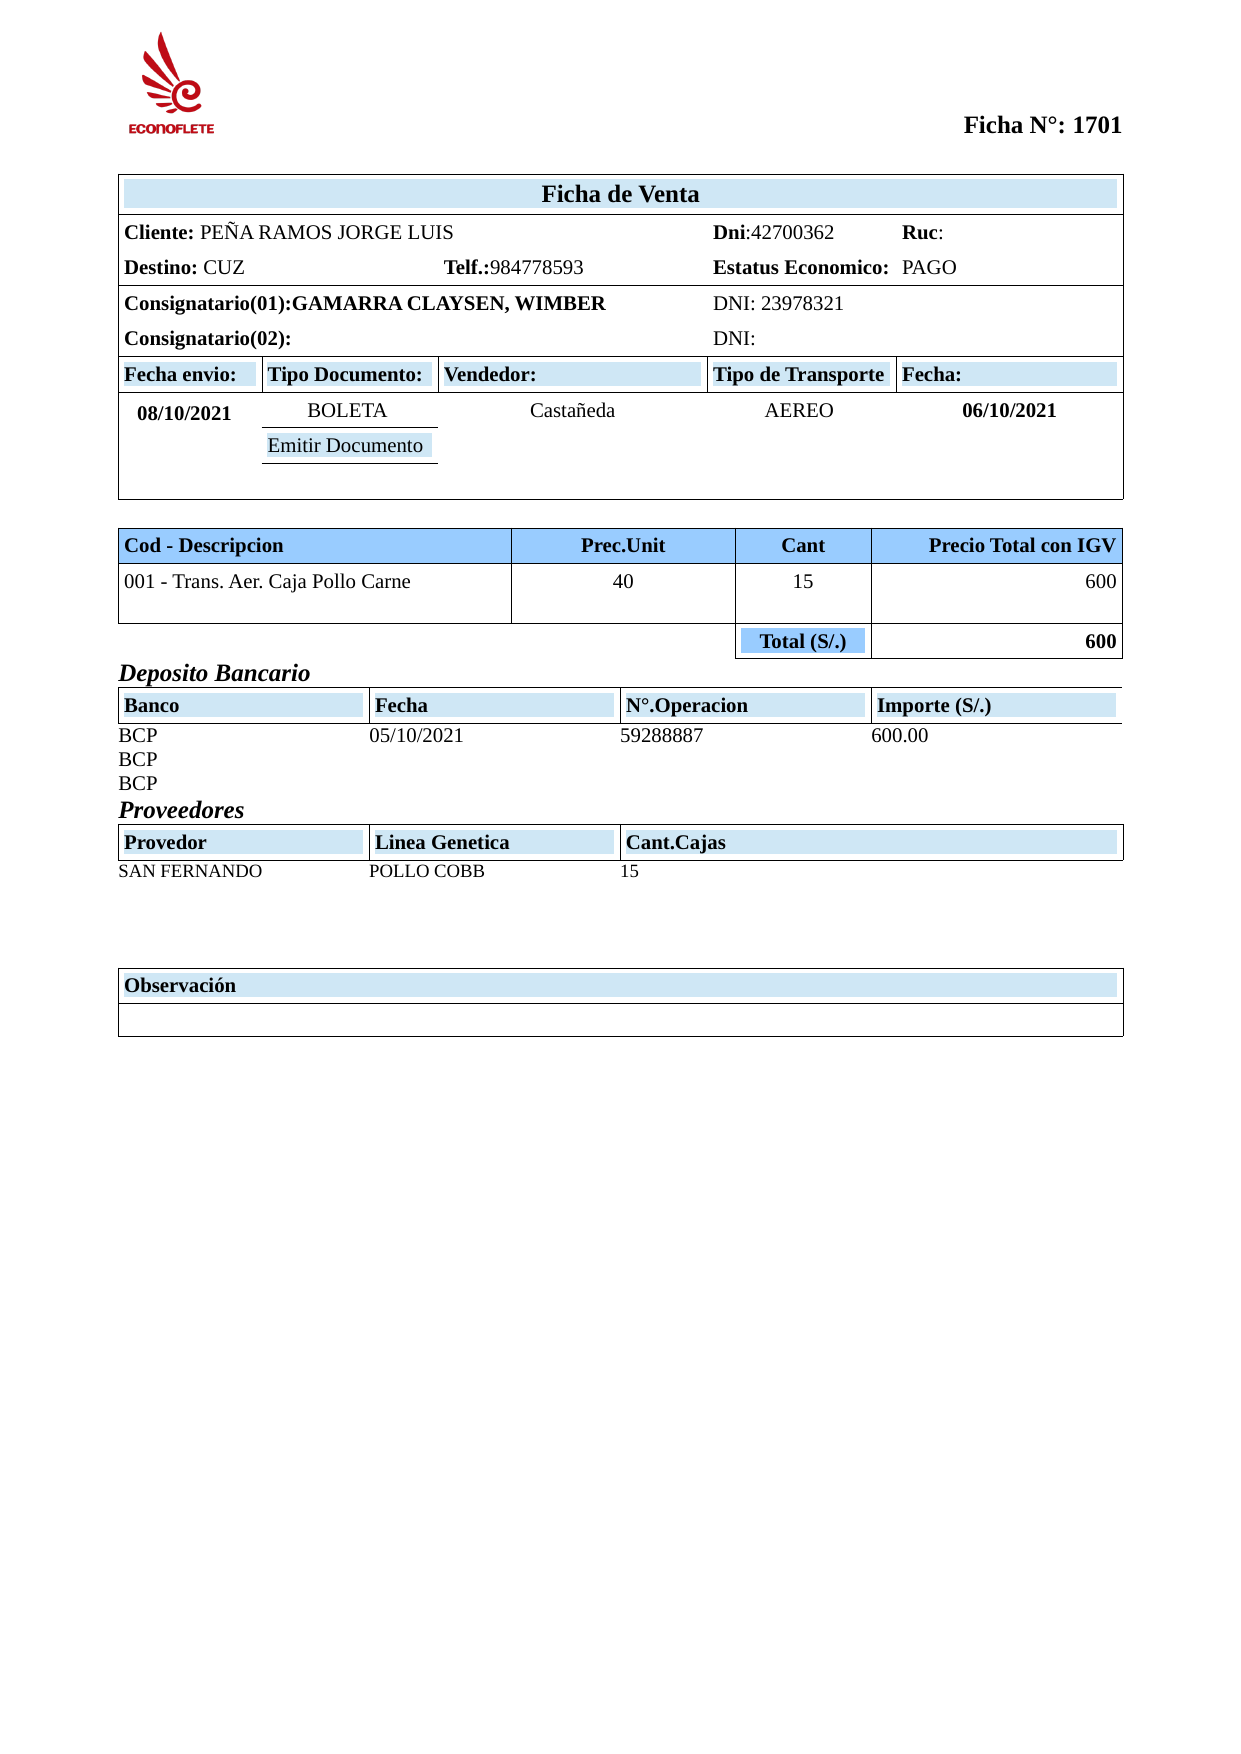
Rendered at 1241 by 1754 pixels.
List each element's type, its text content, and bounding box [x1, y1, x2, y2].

table_cell [369, 946, 620, 967]
table_cell BCP [118, 724, 369, 747]
table_cell [118, 624, 511, 658]
table_cell DNI: [707, 321, 1123, 356]
picture [118, 31, 225, 134]
table_cell 06/10/2021 [896, 393, 1123, 498]
table_cell Destino: CUZ [119, 249, 438, 285]
table_cell Fecha: [897, 357, 1123, 392]
table_cell [620, 946, 1123, 967]
table_cell DNI: 23978321 [707, 286, 1123, 321]
table_cell [871, 771, 1122, 795]
table_cell SAN FERNANDO [118, 861, 369, 881]
table_cell POLLO COBB [369, 861, 620, 881]
table_cell AEREO [707, 393, 896, 498]
table_cell Castañeda [438, 393, 707, 498]
table_cell [118, 903, 369, 924]
table_cell [369, 924, 620, 946]
table_cell 15 [620, 861, 1123, 881]
table_cell [118, 881, 369, 903]
table_cell [118, 924, 369, 946]
table_header Precio Total con IGV [872, 529, 1122, 563]
text Proveedores [118, 795, 1122, 824]
table_header Provedor [119, 825, 369, 859]
table_cell 001 - Trans. Aer. Caja Pollo Carne [119, 564, 511, 623]
table_header Linea Genetica [370, 825, 620, 859]
table_cell 600.00 [871, 724, 1122, 747]
table_header Ficha de Venta [119, 175, 1123, 214]
table_cell [620, 881, 1123, 903]
table_cell Consignatario(02): [119, 321, 707, 356]
table_header Cant.Cajas [621, 825, 1123, 859]
table_header Fecha [370, 688, 620, 723]
table_cell [262, 464, 438, 498]
table_cell BOLETA [262, 393, 438, 427]
table_cell 15 [736, 564, 871, 623]
table_header Cod - Descripcion [119, 529, 511, 563]
table_cell [620, 903, 1123, 924]
table_cell Fecha envio: [119, 357, 262, 392]
table_cell Consignatario(01):GAMARRA CLAYSEN, WIMBER [119, 286, 707, 321]
table_cell 600 [872, 564, 1122, 623]
table_cell [620, 924, 1123, 946]
table_cell [511, 624, 735, 658]
table_header Cant [736, 529, 871, 563]
table_cell 05/10/2021 [369, 724, 620, 747]
table_cell 59288887 [620, 724, 871, 747]
table_cell Total (S/.) [736, 624, 871, 658]
table_header Banco [119, 688, 369, 723]
table_cell [620, 771, 871, 795]
table_cell [119, 1004, 1123, 1036]
table_header Importe (S/.) [872, 688, 1122, 723]
table_cell Emitir Documento [262, 428, 438, 463]
table_cell Tipo de Transporte [708, 357, 896, 392]
table_header Prec.Unit [512, 529, 735, 563]
table_cell Dni:42700362 [707, 215, 896, 249]
table_header Observación [119, 969, 1123, 1003]
table_cell Vendedor: [439, 357, 707, 392]
table_header N°.Operacion [621, 688, 871, 723]
table_cell Ruc: [896, 215, 1123, 249]
table_cell 600 [872, 624, 1122, 658]
table_cell [369, 881, 620, 903]
table_cell 08/10/2021 [119, 393, 262, 498]
table_cell Estatus Economico: [707, 249, 896, 285]
text Deposito Bancario [118, 658, 1122, 687]
table_cell [369, 903, 620, 924]
table_cell BCP [118, 771, 369, 795]
table_cell PAGO [896, 249, 1123, 285]
table_cell [369, 747, 620, 771]
table_cell Telf.:984778593 [438, 249, 707, 285]
table_cell [871, 747, 1122, 771]
table_cell [620, 747, 871, 771]
table_cell BCP [118, 747, 369, 771]
table_cell [118, 946, 369, 967]
table_cell 40 [512, 564, 735, 623]
table_cell [369, 771, 620, 795]
table_cell Tipo Documento: [263, 357, 438, 392]
table_cell Cliente: PEÑA RAMOS JORGE LUIS [119, 215, 707, 249]
